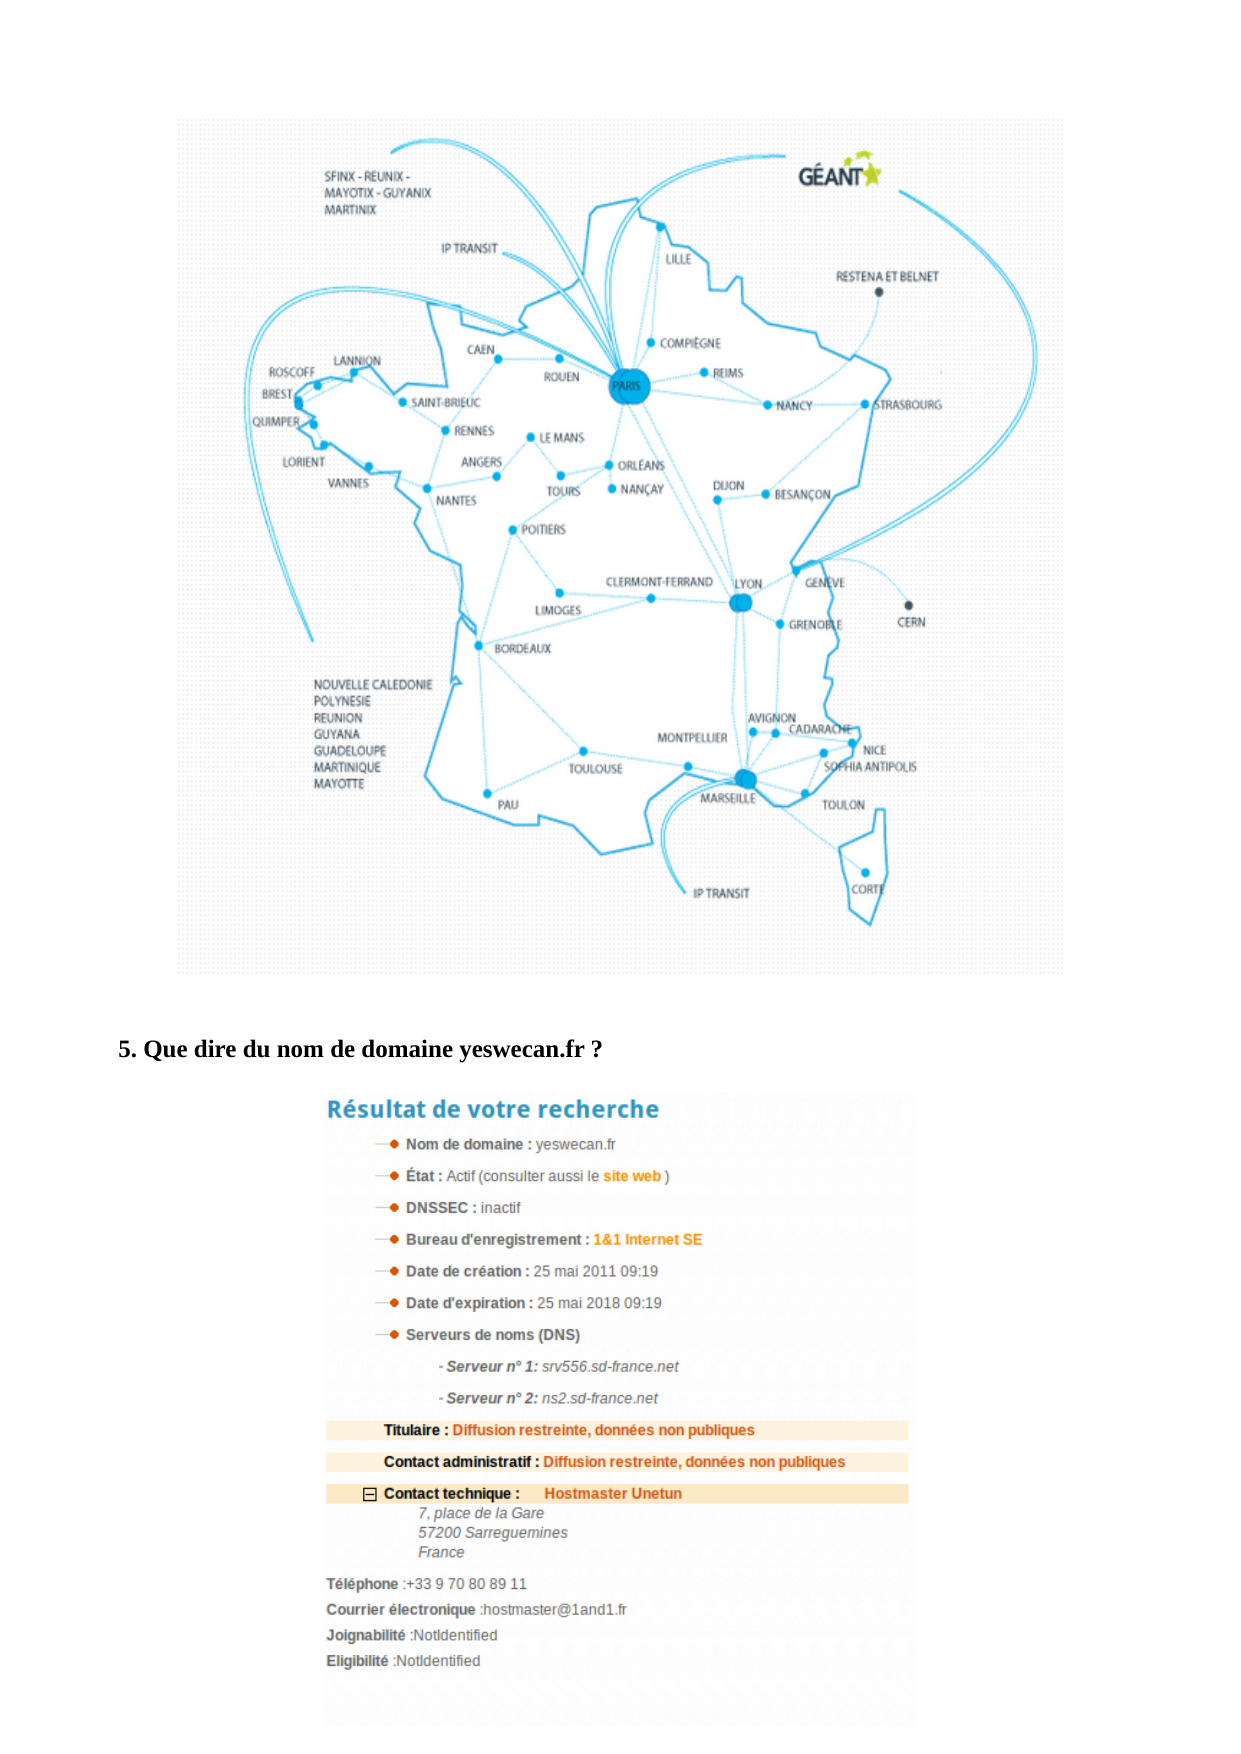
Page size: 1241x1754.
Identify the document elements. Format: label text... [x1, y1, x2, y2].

picture [177, 118, 1063, 977]
text 5. Que dire du nom de domaine yeswecan.fr ? [118, 1034, 1122, 1063]
picture [324, 1092, 916, 1726]
